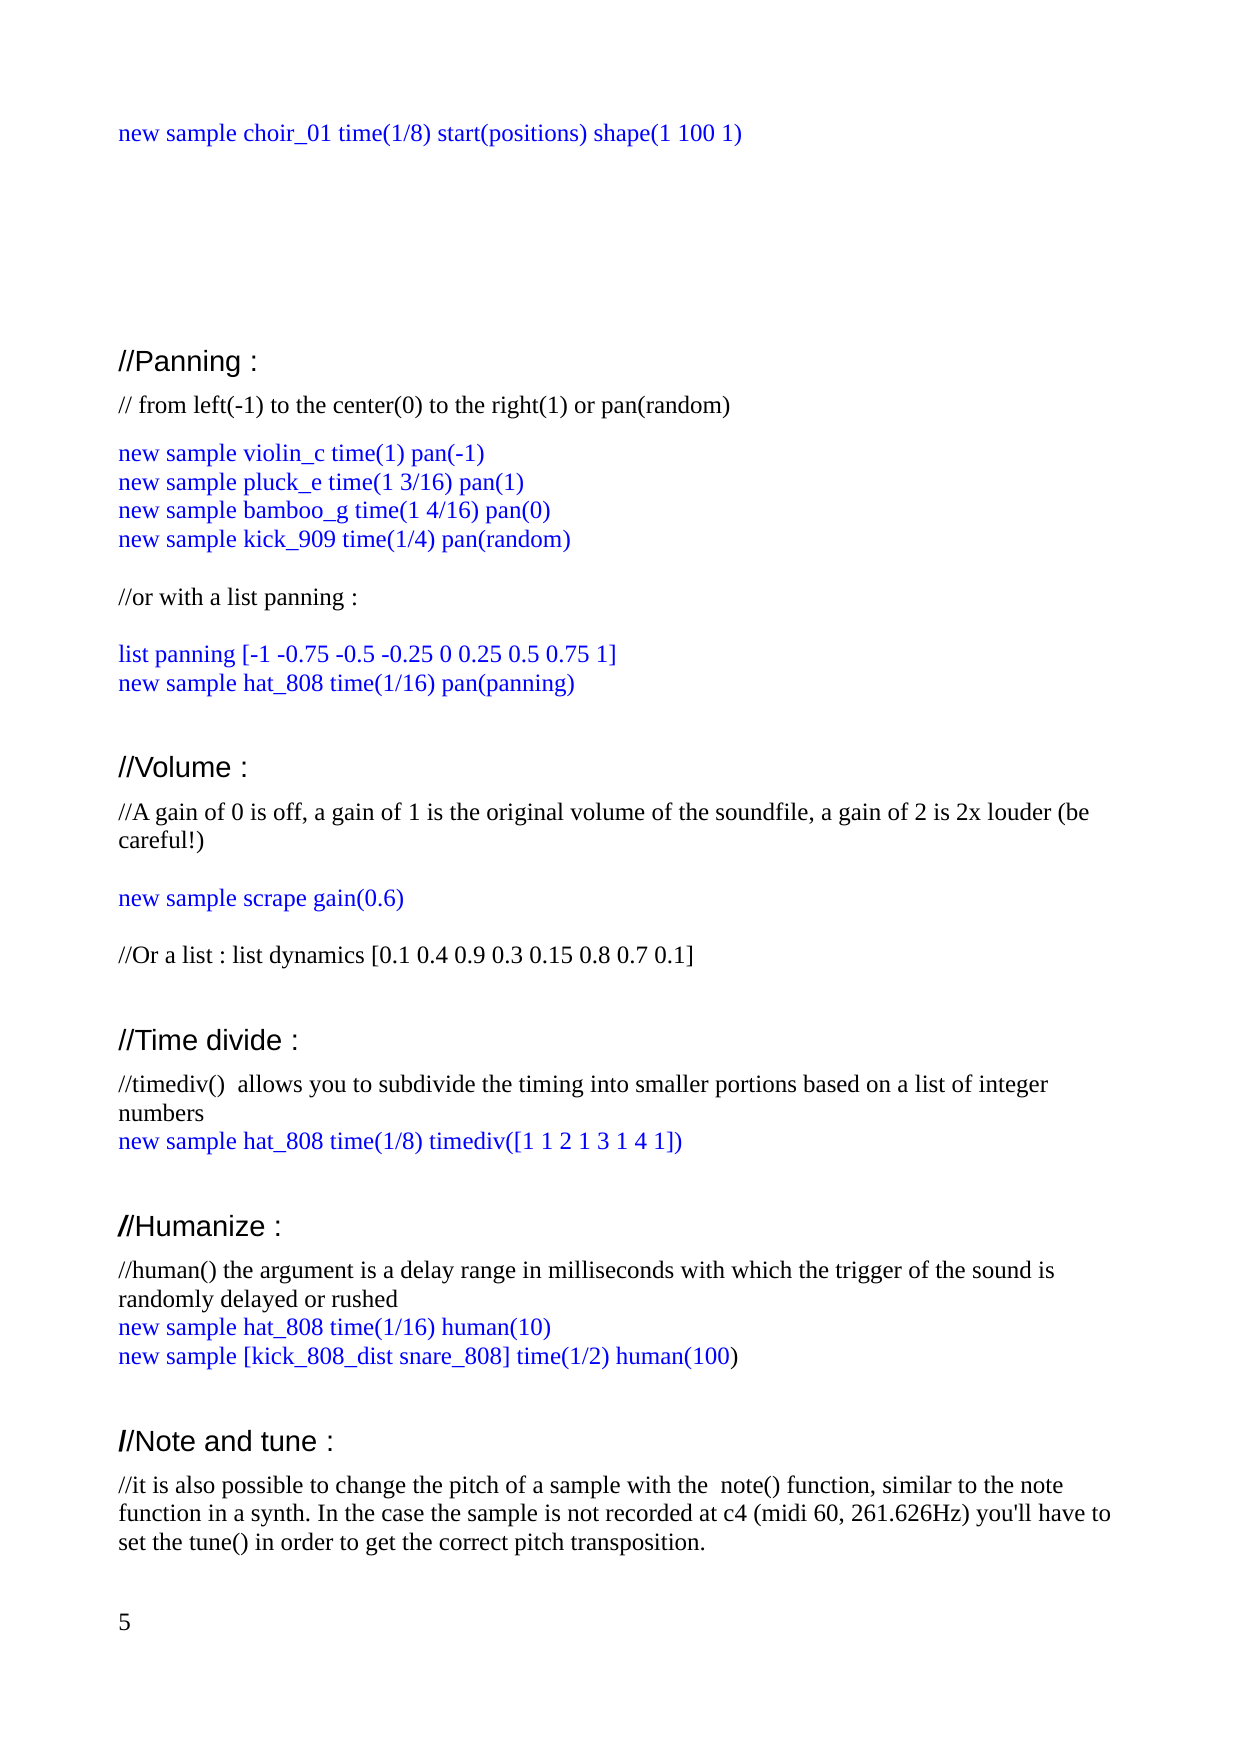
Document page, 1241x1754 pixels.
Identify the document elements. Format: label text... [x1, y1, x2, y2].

text new sample bamboo_g time(1 4/16) pan(0) [118, 496, 1122, 524]
subtitle //Note and tune : [118, 1424, 1122, 1457]
text //human() the argument is a delay range in milliseconds with which the trigger of the sound is randomly delayed or rushed [118, 1255, 1122, 1312]
text new sample violin_c time(1) pan(-1) [118, 438, 1122, 467]
text new sample hat_808 time(1/16) human(10) [118, 1312, 1122, 1341]
text //Or a list : list dynamics [0.1 0.4 0.9 0.3 0.15 0.8 0.7 0.1] [118, 940, 1122, 969]
text //or with a list panning : [118, 582, 1122, 611]
text // from left(-1) to the center(0) to the right(1) or pan(random) [118, 390, 1122, 419]
text new sample pluck_e time(1 3/16) pan(1) [118, 467, 1122, 496]
text list panning [-1 -0.75 -0.5 -0.25 0 0.25 0.5 0.75 1] [118, 639, 1122, 668]
text new sample scrape gain(0.6) [118, 883, 1122, 912]
text new sample hat_808 time(1/16) pan(panning) [118, 668, 1122, 697]
text new sample hat_808 time(1/8) timediv([1 1 2 1 3 1 4 1]) [118, 1126, 1122, 1155]
text //timediv() allows you to subdivide the timing into smaller portions based on a list of integer numbers [118, 1069, 1122, 1126]
subtitle //Time divide : [118, 1023, 1122, 1056]
subtitle //Panning : [118, 344, 1122, 378]
text //it is also possible to change the pitch of a sample with the note() function, similar to the note function in a synth. In the case the sample is not recorded at c4 (midi 60, 261.626Hz) you'll have to set the tune() in order to get the correct pitch transposition. [118, 1470, 1122, 1556]
text //A gain of 0 is off, a gain of 1 is the original volume of the soundfile, a gain of 2 is 2x louder (be careful!) [118, 797, 1122, 854]
text new sample kick_909 time(1/4) pan(random) [118, 524, 1122, 553]
text new sample [kick_808_dist snare_808] time(1/2) human(100) [118, 1341, 1122, 1370]
text new sample choir_01 time(1/8) start(positions) shape(1 100 1) [118, 118, 1122, 147]
subtitle //Humanize : [118, 1209, 1122, 1242]
subtitle //Volume : [118, 751, 1122, 784]
